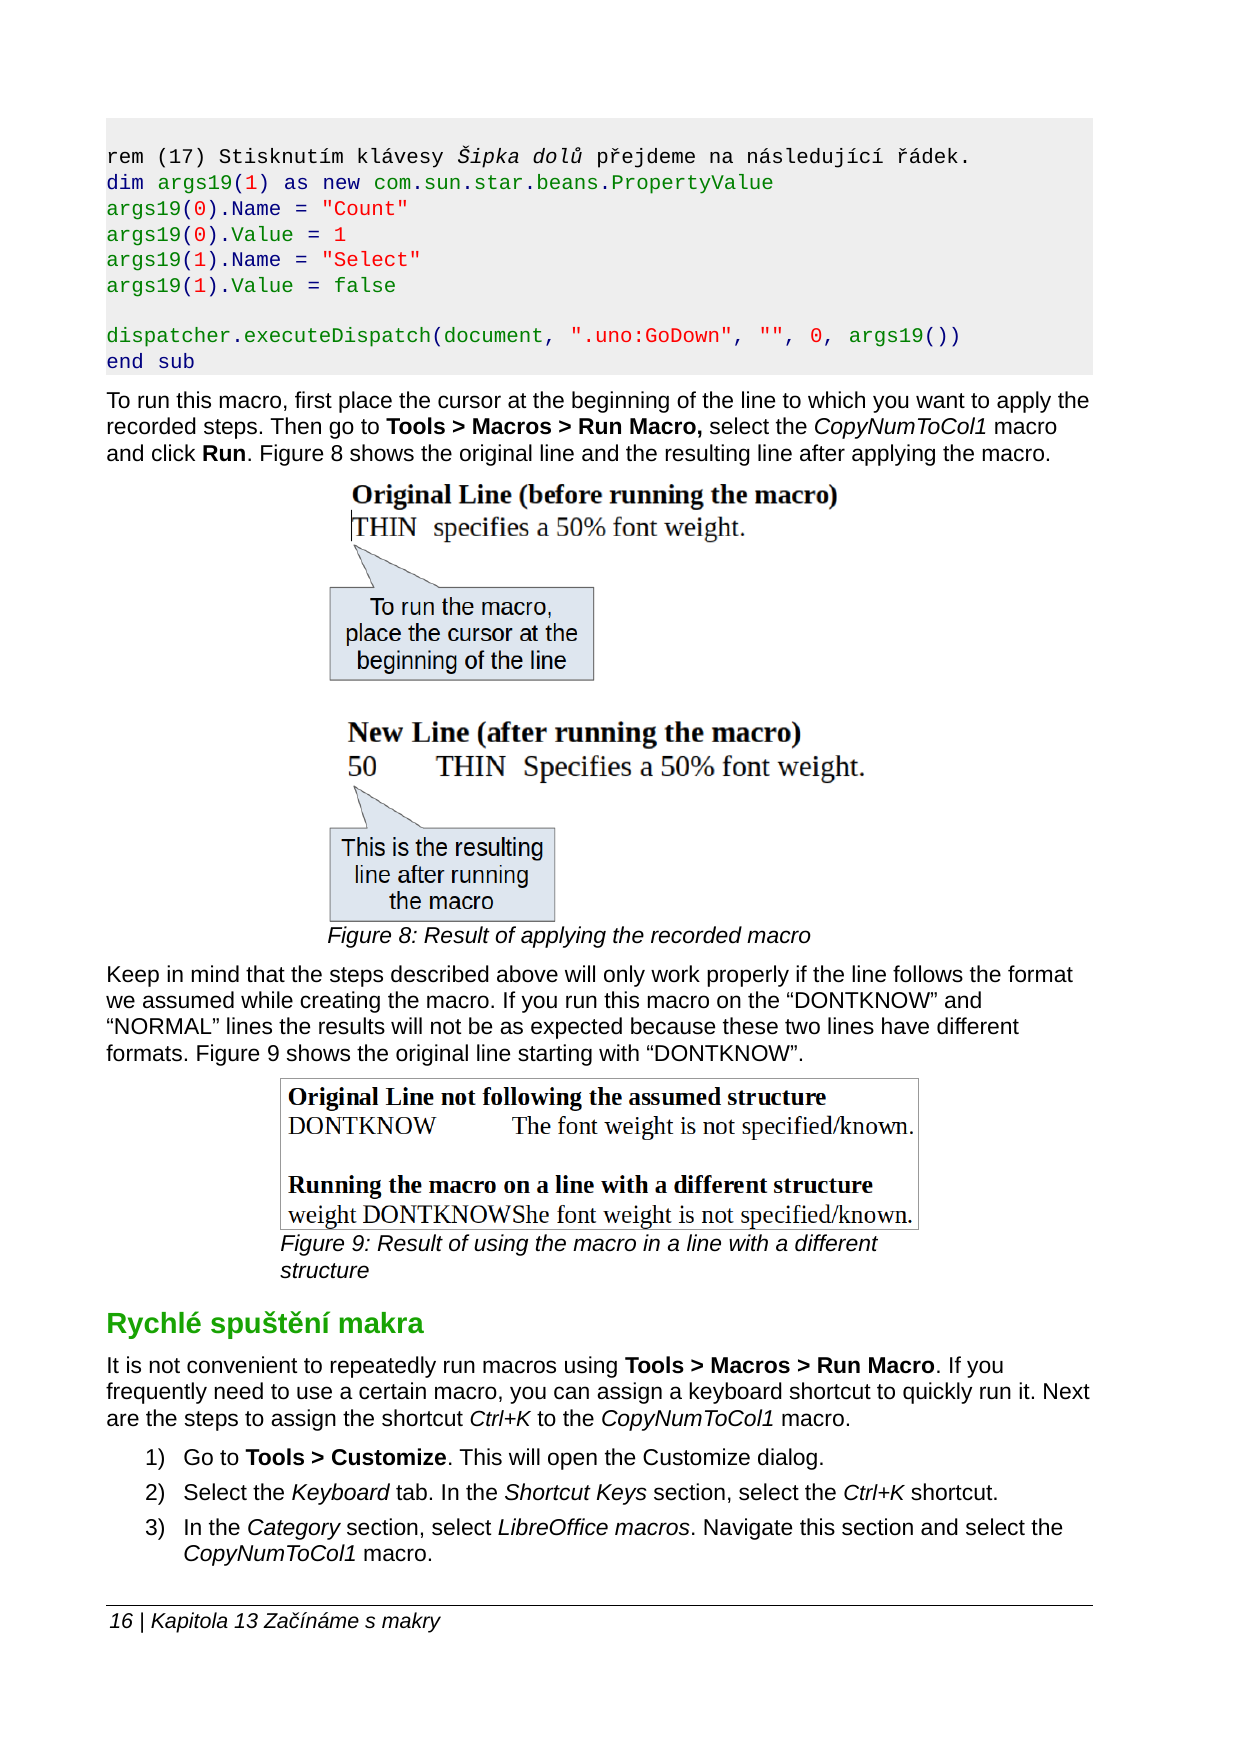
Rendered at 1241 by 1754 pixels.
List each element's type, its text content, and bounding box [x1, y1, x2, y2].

list In the Category section, select LibreOffice macros. Navigate this section and select the CopyNumToCol1 macro. [165, 1514, 1093, 1567]
text Keep in mind that the steps described above will only work properly if the line follows the format we assumed while creating the macro. If you run this macro on the “DONTKNOW” and “NORMAL” lines the results will not be as expected because these two lines have different formats. Figure 9 shows the original line starting with “DONTKNOW”. [106, 961, 1093, 1066]
text args19(1).Value = false [106, 274, 1093, 300]
list Go to Tools > Customize. This will open the Customize dialog. [165, 1443, 1093, 1470]
text end sub [106, 349, 1093, 375]
text args19(0).Name = "Count" [106, 196, 1093, 222]
text It is not convenient to repeatedly run macros using Tools > Macros > Run Macro. If you frequently need to use a certain macro, you can assign a keyboard shortcut to quickly run it. Next are the steps to assign the shortcut Ctrl+K to the CopyNumToCol1 macro. [106, 1352, 1093, 1431]
subtitle Rychlé spuštění makra [106, 1307, 1093, 1340]
picture [281, 1079, 918, 1229]
list Select the Keyboard tab. In the Shortcut Keys section, select the Ctrl+K shortcut. [165, 1479, 1093, 1505]
picture [327, 478, 872, 923]
text To run this macro, first place the cursor at the beginning of the line to which you want to apply the recorded steps. Then go to Tools > Macros > Run Macro, select the CopyNumToCol1 macro and click Run. Figure 8 shows the original line and the resulting line after applying the macro. [106, 387, 1093, 466]
text args19(0).Value = 1 [106, 222, 1093, 248]
text Figure 8: Result of applying the recorded macro [327, 923, 872, 949]
text dim args19(1) as new com.sun.star.beans.PropertyValue [106, 170, 1093, 196]
text dispatcher.executeDispatch(document, ".uno:GoDown", "", 0, args19()) [106, 323, 1093, 349]
text rem (17) Stisknutím klávesy Šipka dolů přejdeme na následující řádek. [106, 144, 1093, 170]
text Figure 9: Result of using the macro in a line with a different structure [280, 1230, 919, 1283]
text args19(1).Name = "Select" [106, 248, 1093, 274]
